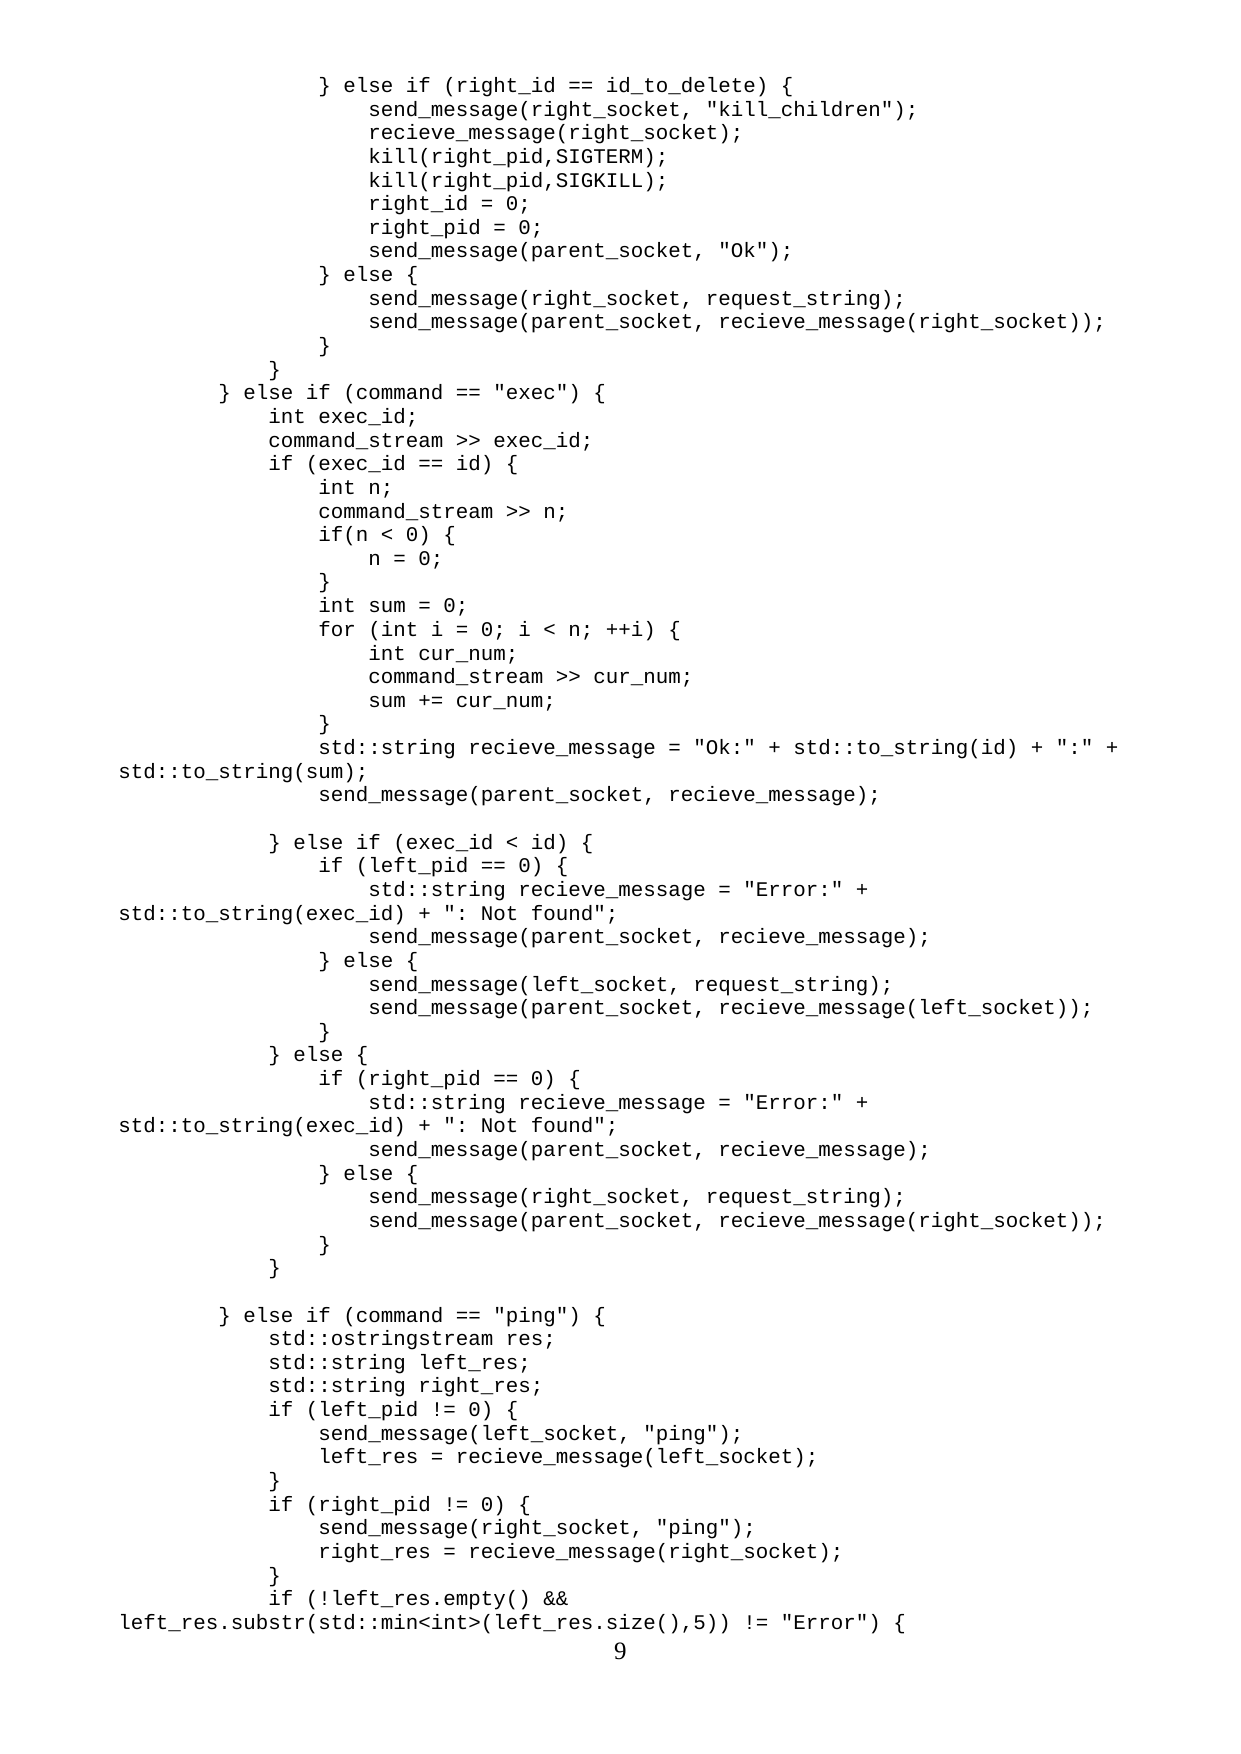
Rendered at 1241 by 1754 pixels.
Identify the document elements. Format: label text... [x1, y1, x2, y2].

text } [118, 1470, 1122, 1494]
text std::string recieve_message = "Error:" + std::to_string(exec_id) + ": Not found"; [118, 879, 1122, 926]
text command_stream >> exec_id; [118, 430, 1122, 453]
text if(n < 0) { [118, 524, 1122, 548]
text left_res = recieve_message(left_socket); [118, 1446, 1122, 1470]
text send_message(parent_socket, recieve_message(right_socket)); [118, 1210, 1122, 1234]
text send_message(parent_socket, recieve_message); [118, 926, 1122, 950]
text send_message(parent_socket, recieve_message); [118, 784, 1122, 808]
text std::string right_res; [118, 1376, 1122, 1399]
text std::string recieve_message = "Error:" + std::to_string(exec_id) + ": Not found"; [118, 1092, 1122, 1139]
text command_stream >> n; [118, 501, 1122, 524]
text kill(right_pid,SIGKILL); [118, 169, 1122, 193]
text if (left_pid != 0) { [118, 1399, 1122, 1423]
text right_pid = 0; [118, 217, 1122, 241]
text } else if (exec_id < id) { [118, 832, 1122, 855]
text } else if (command == "ping") { [118, 1304, 1122, 1328]
text std::ostringstream res; [118, 1328, 1122, 1352]
text } [118, 1257, 1122, 1281]
text right_id = 0; [118, 193, 1122, 217]
text } [118, 359, 1122, 382]
text } [118, 335, 1122, 359]
text int exec_id; [118, 406, 1122, 430]
text } [118, 1021, 1122, 1044]
text std::string left_res; [118, 1352, 1122, 1376]
text } else if (right_id == id_to_delete) { [118, 75, 1122, 99]
text send_message(parent_socket, recieve_message(right_socket)); [118, 311, 1122, 335]
text if (right_pid != 0) { [118, 1494, 1122, 1517]
text n = 0; [118, 548, 1122, 572]
text send_message(right_socket, "ping"); [118, 1517, 1122, 1541]
text } else { [118, 1163, 1122, 1186]
text send_message(parent_socket, recieve_message); [118, 1139, 1122, 1163]
text send_message(right_socket, "kill_children"); [118, 99, 1122, 122]
text } else if (command == "exec") { [118, 382, 1122, 406]
text } [118, 572, 1122, 595]
text if (left_pid == 0) { [118, 855, 1122, 879]
text command_stream >> cur_num; [118, 666, 1122, 690]
text if (!left_res.empty() && left_res.substr(std::min<int>(left_res.size(),5)) != "Error") { [118, 1588, 1122, 1636]
text send_message(parent_socket, recieve_message(left_socket)); [118, 997, 1122, 1021]
text } [118, 1565, 1122, 1588]
text } else { [118, 264, 1122, 288]
text send_message(right_socket, request_string); [118, 1186, 1122, 1210]
text kill(right_pid,SIGTERM); [118, 146, 1122, 169]
text } [118, 1234, 1122, 1257]
text if (right_pid == 0) { [118, 1068, 1122, 1092]
text for (int i = 0; i < n; ++i) { [118, 619, 1122, 642]
text } else { [118, 950, 1122, 973]
text } [118, 713, 1122, 737]
text int cur_num; [118, 642, 1122, 666]
text send_message(left_socket, request_string); [118, 973, 1122, 997]
text send_message(left_socket, "ping"); [118, 1423, 1122, 1446]
text recieve_message(right_socket); [118, 122, 1122, 146]
text sum += cur_num; [118, 690, 1122, 713]
text send_message(right_socket, request_string); [118, 288, 1122, 311]
text if (exec_id == id) { [118, 453, 1122, 477]
text int n; [118, 477, 1122, 501]
text send_message(parent_socket, "Ok"); [118, 241, 1122, 264]
text int sum = 0; [118, 595, 1122, 619]
text right_res = recieve_message(right_socket); [118, 1541, 1122, 1565]
text std::string recieve_message = "Ok:" + std::to_string(id) + ":" + std::to_string(sum); [118, 737, 1122, 784]
text } else { [118, 1044, 1122, 1068]
